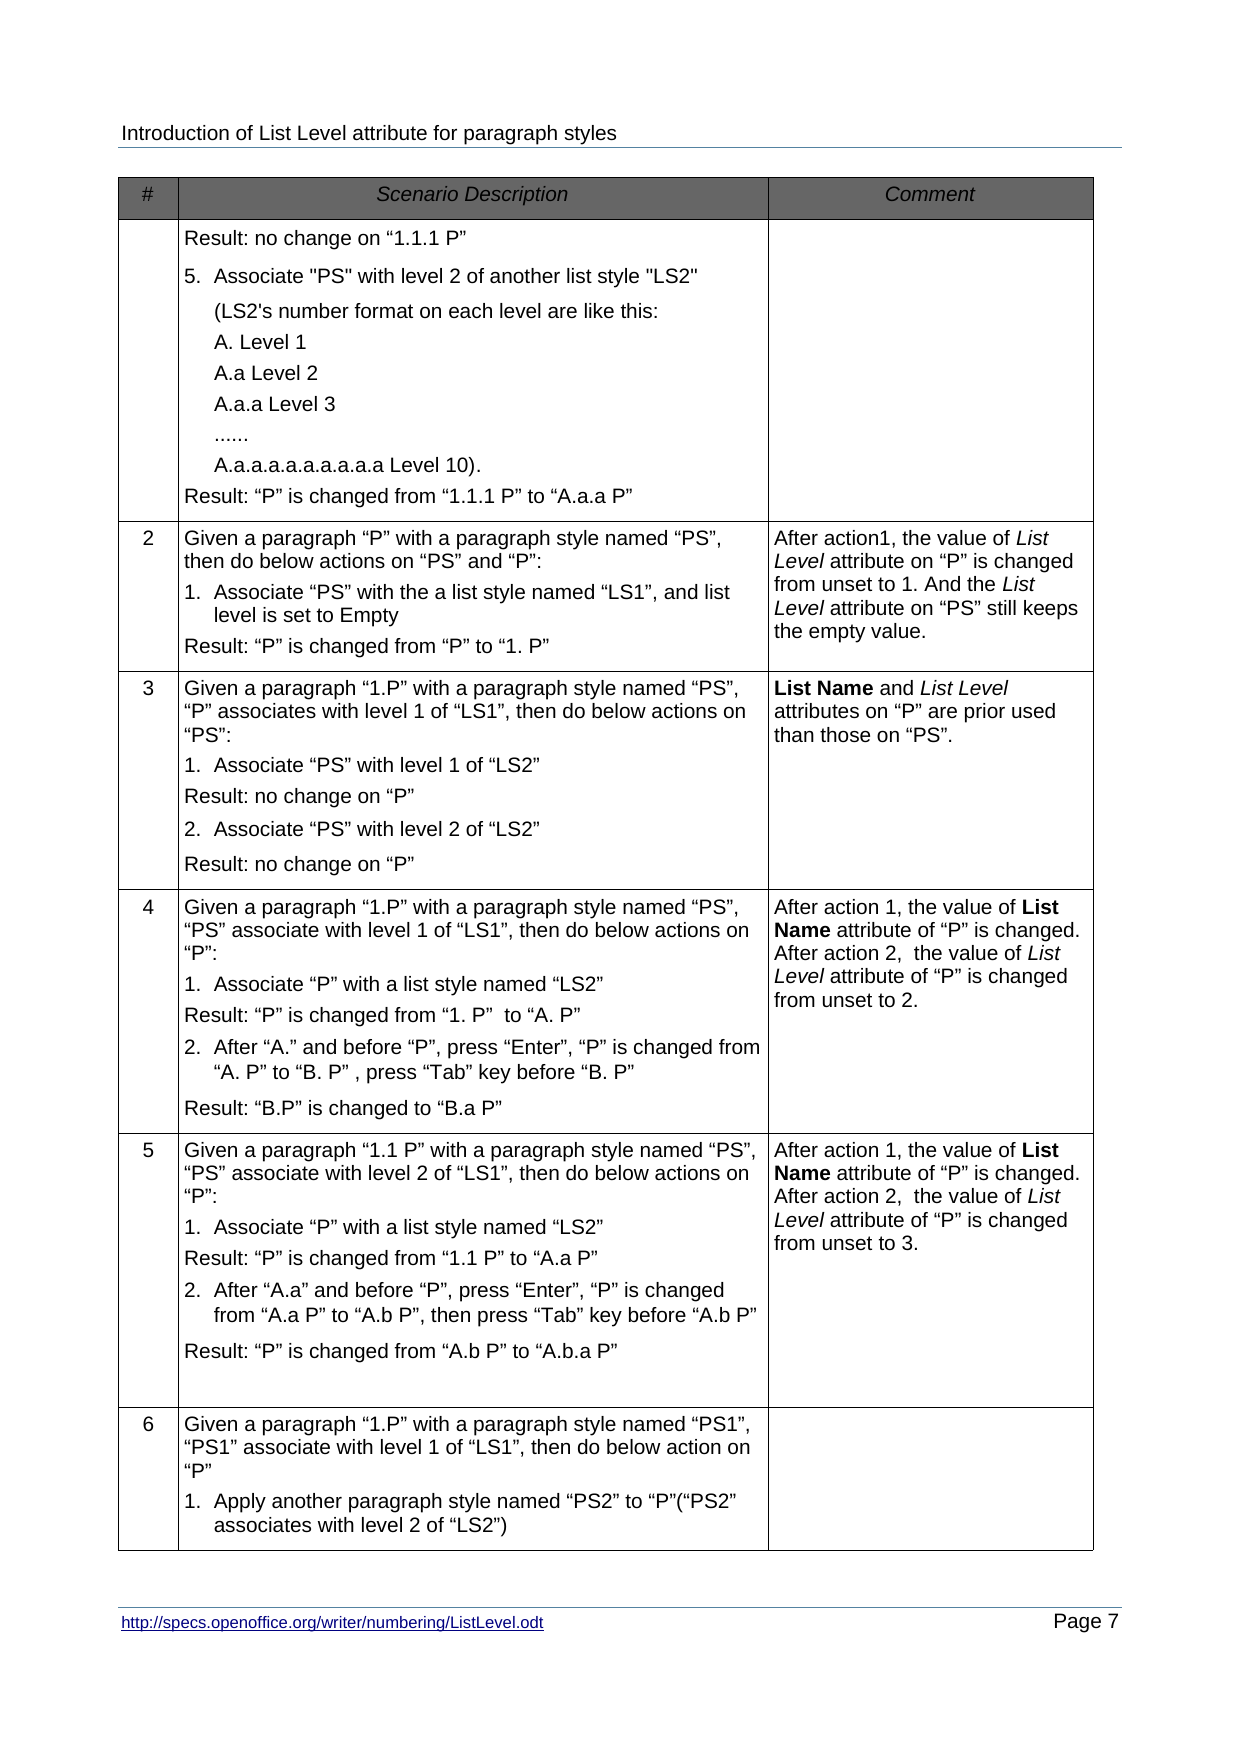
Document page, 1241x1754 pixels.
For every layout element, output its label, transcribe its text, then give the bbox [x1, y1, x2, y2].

table_cell Given a paragraph “1.P” with a paragraph style named “PS1”, “PS1” associate with level 1 of “LS1”, then do below action on “P” Apply another paragraph style named “PS2” to “P”(“PS2” associates with level 2 of “LS2”) [179, 1408, 768, 1550]
table_cell 6 [119, 1408, 178, 1550]
table_cell Given a paragraph “1.P” with a paragraph style named “PS”, “P” associates with level 1 of “LS1”, then do below actions on “PS”: Associate “PS” with level 1 of “LS2” Result: no change on “P” Associate “PS” with level 2 of “LS2” Result: no change on “P” [179, 672, 768, 889]
table_cell List Name and List Level attributes on “P” are prior used than those on “PS”. [769, 672, 1093, 889]
table_cell After action 1, the value of List Name attribute of “P” is changed. After action 2, the value of List Level attribute of “P” is changed from unset to 2. [769, 890, 1093, 1133]
table_header # [119, 178, 178, 219]
table_cell Result: no change on “1.1.1 P” Associate "PS" with level 2 of another list style "LS2" (LS2's number format on each level are like this: A. Level 1 A.a Level 2 A.a.a Level 3 ...... A.a.a.a.a.a.a.a.a.a Level 10). Result: “P” is changed from “1.1.1 P” to “A.a.a P” [179, 220, 768, 521]
table_cell [119, 220, 178, 521]
table_cell [769, 1408, 1093, 1550]
table_header Comment [769, 178, 1093, 219]
table_cell 4 [119, 890, 178, 1133]
table_cell Given a paragraph “1.1 P” with a paragraph style named “PS”, “PS” associate with level 2 of “LS1”, then do below actions on “P”: Associate “P” with a list style named “LS2” Result: “P” is changed from “1.1 P” to “A.a P” After “A.a” and before “P”, press “Enter”, “P” is changed from “A.a P” to “A.b P”, then press “Tab” key before “A.b P” Result: “P” is changed from “A.b P” to “A.b.a P” [179, 1134, 768, 1407]
table_cell Given a paragraph “1.P” with a paragraph style named “PS”, “PS” associate with level 1 of “LS1”, then do below actions on “P”: Associate “P” with a list style named “LS2” Result: “P” is changed from “1. P” to “A. P” After “A.” and before “P”, press “Enter”, “P” is changed from “A. P” to “B. P” , press “Tab” key before “B. P” Result: “B.P” is changed to “B.a P” [179, 890, 768, 1133]
table_cell After action1, the value of List Level attribute on “P” is changed from unset to 1. And the List Level attribute on “PS” still keeps the empty value. [769, 522, 1093, 671]
table_header Scenario Description [179, 178, 768, 219]
table_cell After action 1, the value of List Name attribute of “P” is changed. After action 2, the value of List Level attribute of “P” is changed from unset to 3. [769, 1134, 1093, 1407]
table_cell 3 [119, 672, 178, 889]
table_cell Given a paragraph “P” with a paragraph style named “PS”, then do below actions on “PS” and “P”: Associate “PS” with the a list style named “LS1”, and list level is set to Empty Result: “P” is changed from “P” to “1. P” [179, 522, 768, 671]
table_cell 5 [119, 1134, 178, 1407]
table_cell [769, 220, 1093, 521]
table_cell 2 [119, 522, 178, 671]
